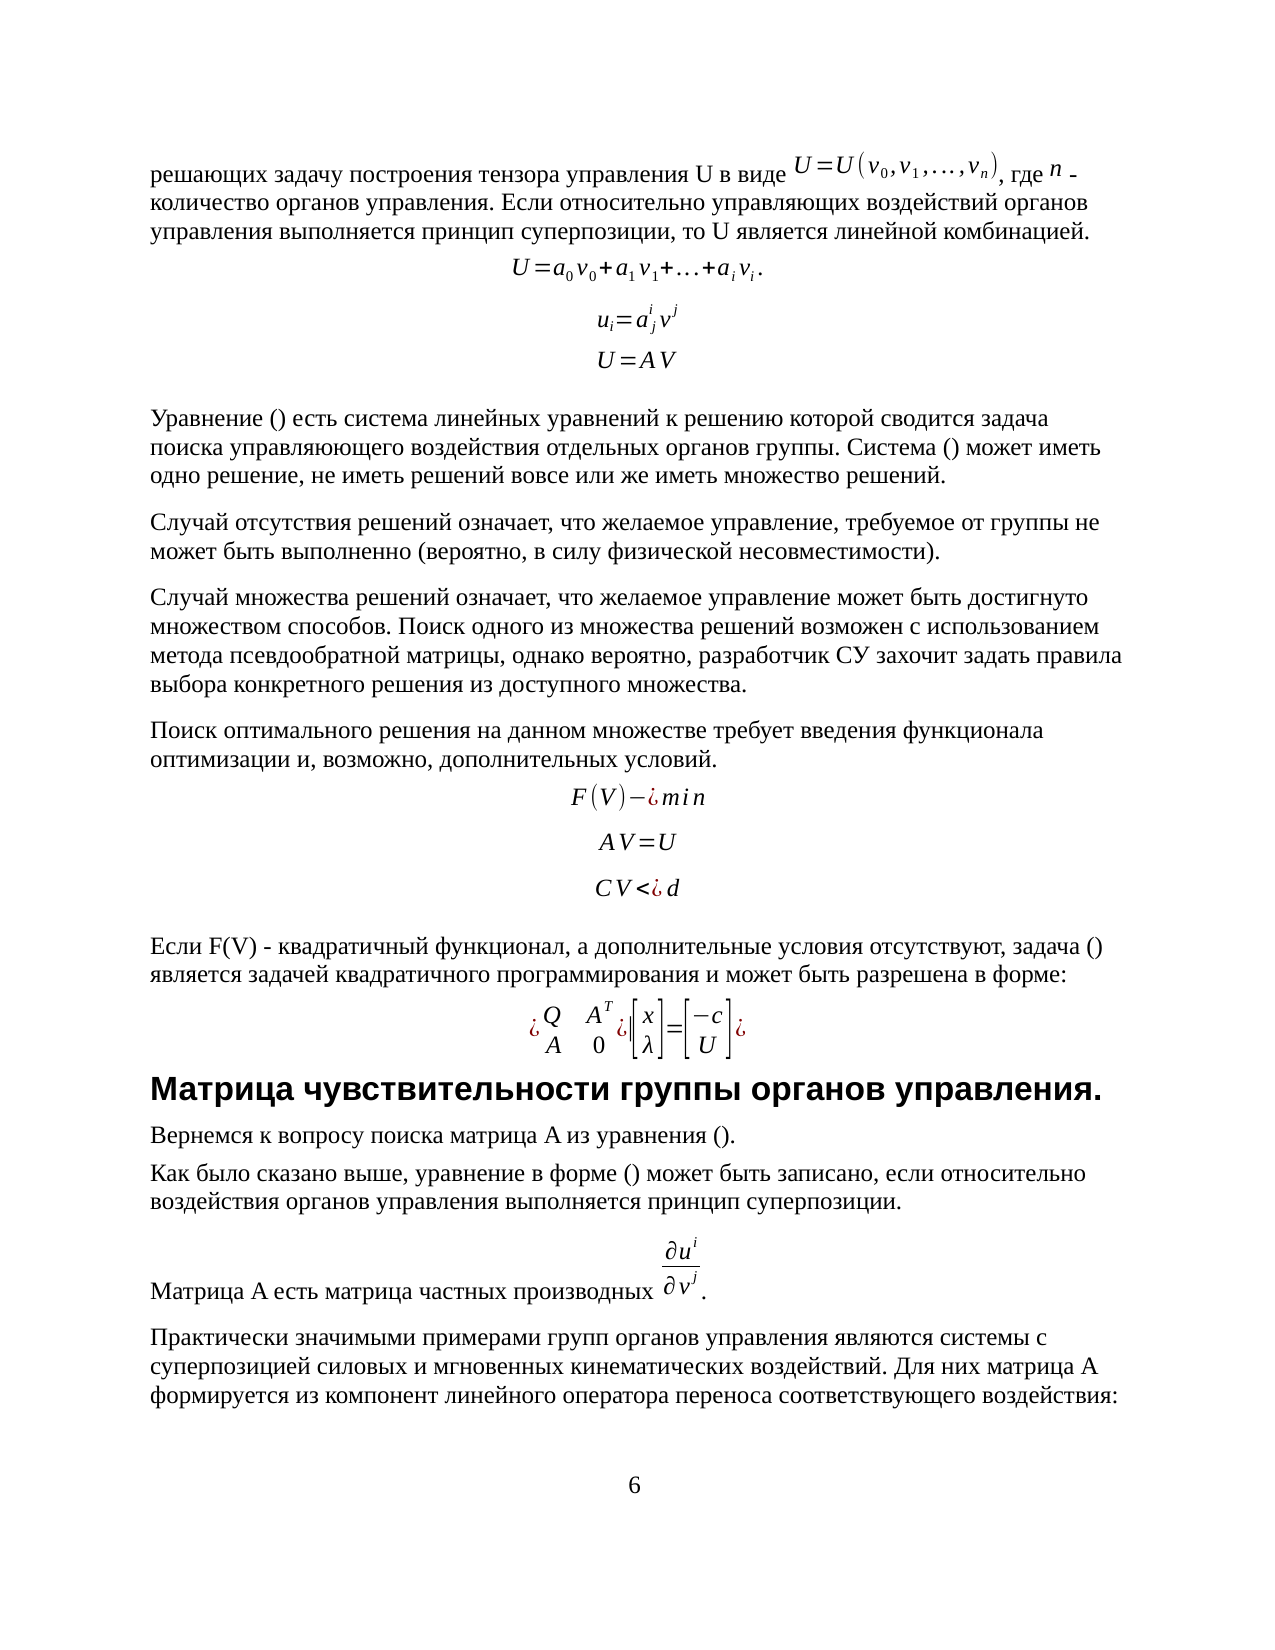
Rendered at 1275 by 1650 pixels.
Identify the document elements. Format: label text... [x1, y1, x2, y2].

text Как было сказано выше, уравнение в форме () может быть записано, если относительно воздействия органов управления выполняется принцип суперпозиции. [150, 1158, 1125, 1215]
text Случай множества решений означает, что желаемое управление может быть достигнуто множеством способов. Поиск одного из множества решений возможен с использованием метода псевдообратной матрицы, однако вероятно, разработчик СУ захочит задать правила выбора конкретного решения из доступного множества. [150, 582, 1125, 697]
text Поиск оптимального решения на данном множестве требует введения функционала оптимизации и, возможно, дополнительных условий. [150, 715, 1125, 773]
subtitle Матрица чувствительности группы органов управления. [150, 1069, 1125, 1107]
text Практически значимыми примерами групп органов управления являются системы с суперпозицией силовых и мгновенных кинематических воздействий. Для них матрица А формируется из компонент линейного оператора переноса соответствующего воздействия: [150, 1322, 1125, 1409]
text Группой органов управления будем называть совокупность органов управления, совместно решающих задачу построения тензора управления U в виде , где - количество органов управления. Если относительно управляющих воздействий органов управления выполняется принцип суперпозиции, то U является линейной комбинацией. [150, 150, 1125, 245]
text Если F(V) - квадратичный функционал, а дополнительные условия отсутствуют, задача () является задачей квадратичного программирования и может быть разрешена в форме: [150, 931, 1125, 988]
text Матрица A есть матрица частных производных . [150, 1233, 1125, 1304]
text Уравнение () есть система линейных уравнений к решению которой сводится задача поиска управляюющего воздействия отдельных органов группы. Система () может иметь одно решение, не иметь решений вовсе или же иметь множество решений. [150, 403, 1125, 489]
text Вернемся к вопросу поиска матрица A из уравнения (). [150, 1120, 1125, 1149]
text Случай отсутствия решений означает, что желаемое управление, требуемое от группы не может быть выполненно (вероятно, в силу физической несовместимости). [150, 507, 1125, 564]
